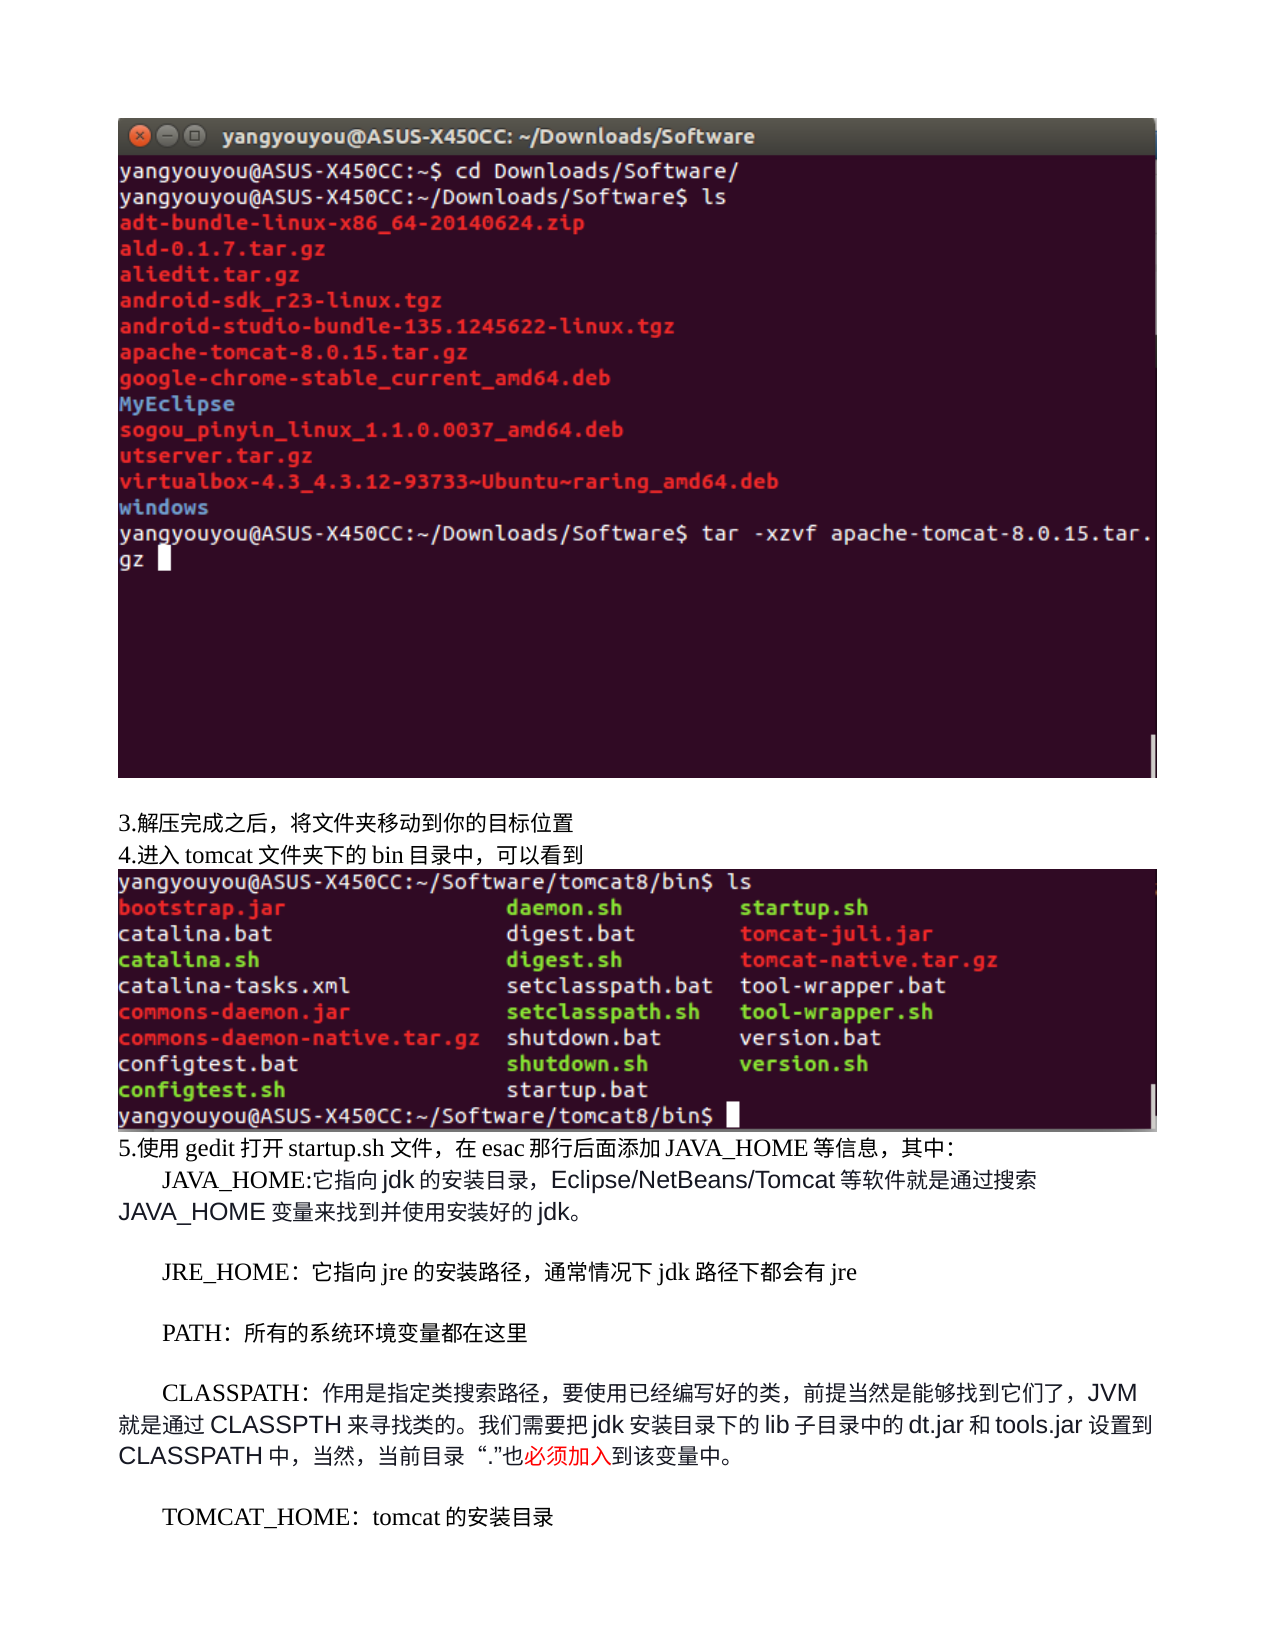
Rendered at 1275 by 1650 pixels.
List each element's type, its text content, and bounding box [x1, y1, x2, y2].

picture [118, 118, 1157, 778]
text 4.进入tomcat文件夹下的bin目录中，可以看到 [118, 838, 1157, 869]
text 5.使用gedit打开startup.sh文件，在esac那行后面添加JAVA_HOME等信息，其中： [118, 1132, 1157, 1163]
text PATH：所有的系统环境变量都在这里 [118, 1316, 1157, 1347]
text CLASSPATH：作用是指定类搜索路径，要使用已经编写好的类，前提当然是能够找到它们了，JVM就是通过CLASSPTH来寻找类的。我们需要把jdk安装目录下的lib子目录中的dt.jar和tools.jar设置到CLASSPATH中，当然，当前目录“.”也必须加入到该变量中。 [118, 1376, 1157, 1471]
text TOMCAT_HOME：tomcat的安装目录 [118, 1500, 1157, 1531]
picture [118, 869, 1157, 1132]
text JRE_HOME：它指向jre的安装路径，通常情况下jdk路径下都会有jre [118, 1255, 1157, 1287]
text 3.解压完成之后，将文件夹移动到你的目标位置 [118, 806, 1157, 838]
text JAVA_HOME:它指向jdk的安装目录，Eclipse/NetBeans/Tomcat等软件就是通过搜索JAVA_HOME变量来找到并使用安装好的jdk。 [118, 1163, 1157, 1226]
